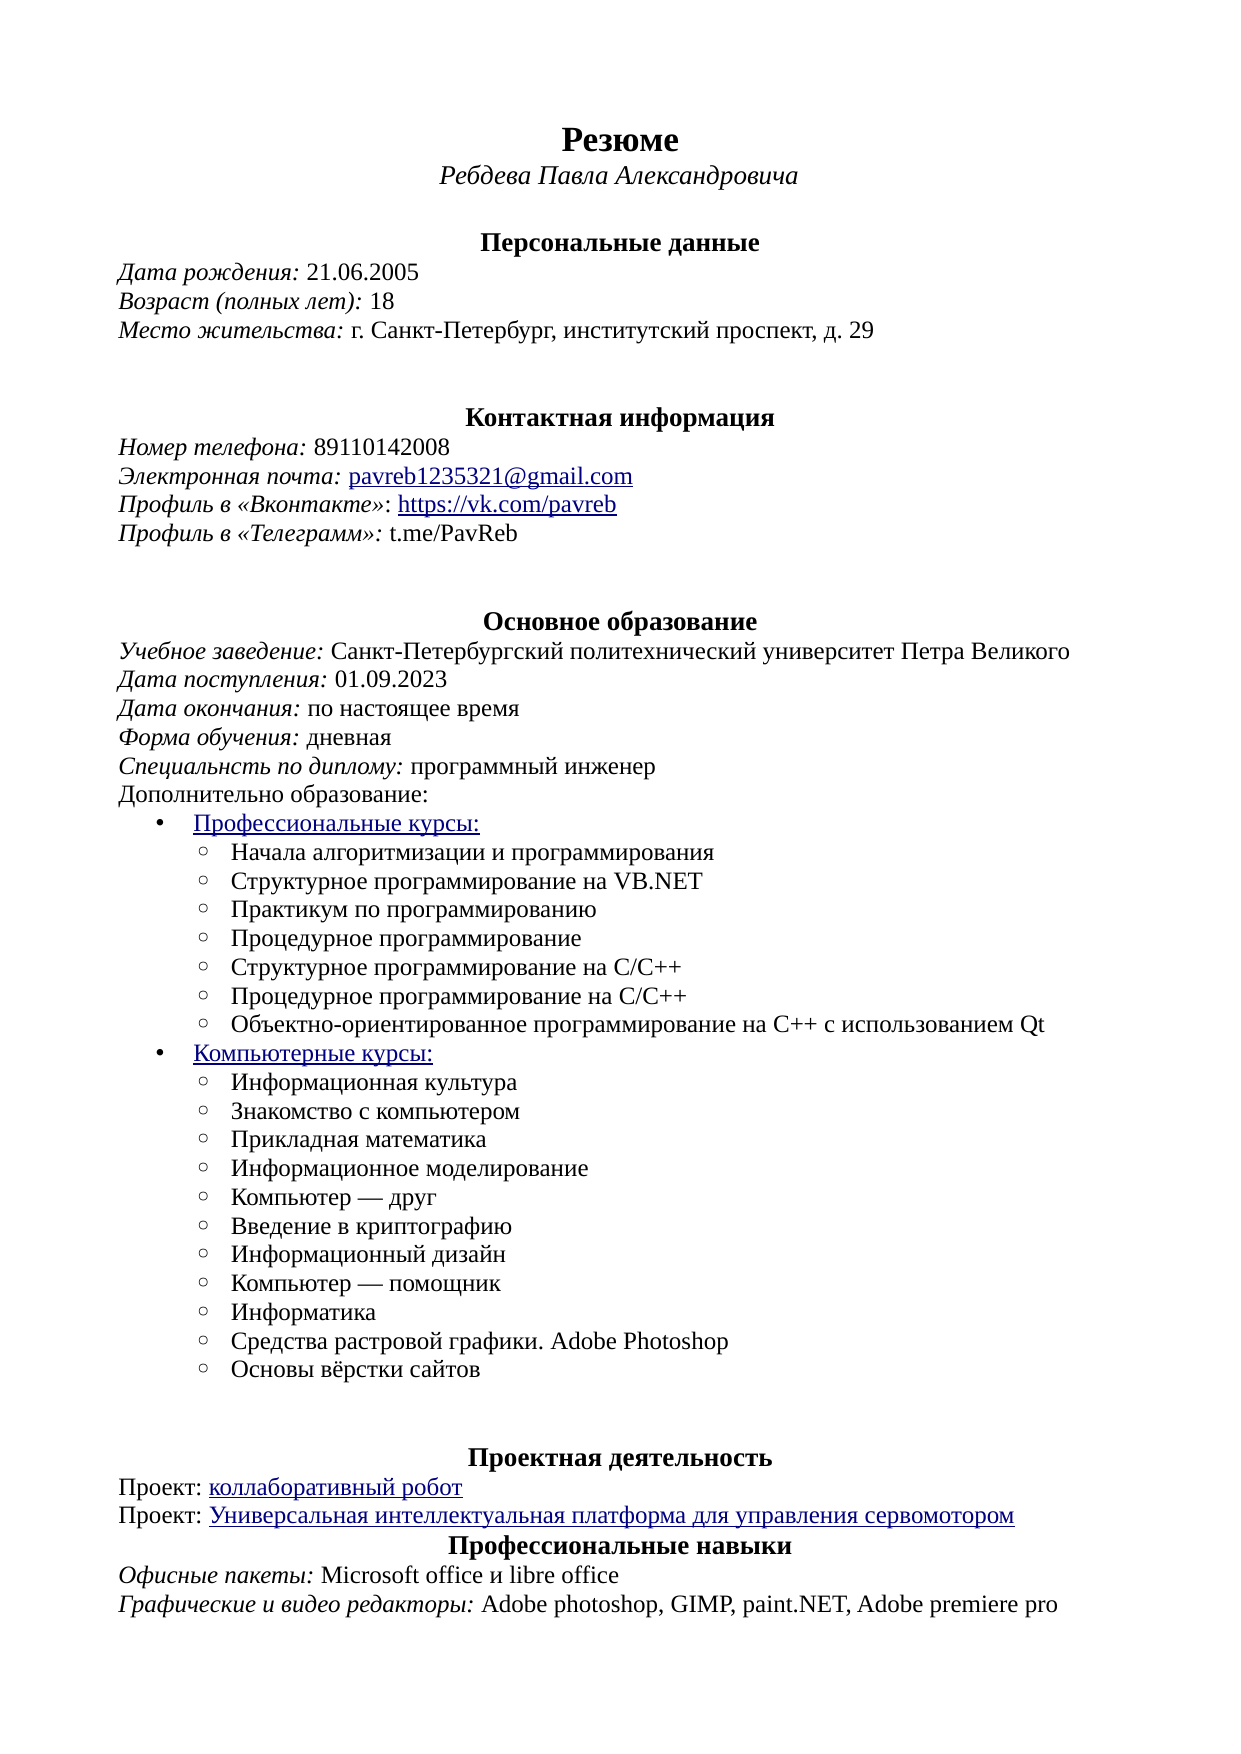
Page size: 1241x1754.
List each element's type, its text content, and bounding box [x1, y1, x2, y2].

list Профессиональные курсы: [156, 808, 1122, 837]
text Дополнительно образование: [118, 779, 1122, 808]
list Объектно-ориентированное программирование на С++ с иcпользованием Qt [193, 1009, 1122, 1038]
text Графические и видео редакторы: Adobe photoshop, GIMP, paint.NET, Adobe premiere pro [118, 1589, 1122, 1618]
text Контактная информация [118, 401, 1122, 432]
list Основы вёрстки сайтов [193, 1354, 1122, 1383]
list Процедурное программирование на С/С++ [193, 981, 1122, 1009]
list Компьютер — помощник [193, 1268, 1122, 1297]
text Проектная деятельность [118, 1441, 1122, 1472]
text Основное образование [118, 604, 1122, 636]
list Информационное моделирование [193, 1153, 1122, 1182]
list Практикум по программированию [193, 894, 1122, 923]
text Возраст (полных лет): 18 [118, 286, 1122, 315]
text Электронная почта: pavreb1235321@gmail.com [118, 461, 1122, 489]
list Прикладная математика [193, 1124, 1122, 1153]
text Проект: Универсальная интеллектуальная платформа для управления сервомотором [118, 1501, 1122, 1529]
text Место жительства: г. Санкт-Петербург, институтский проспект, д. 29 [118, 315, 1122, 343]
list Средства растровой графики. Adobe Photoshop [193, 1326, 1122, 1354]
text Персональные данные [118, 226, 1122, 257]
text Профиль в «Вконтакте»: https://vk.com/pavreb Профиль в «Телеграмм»: t.me/PavReb [118, 489, 1122, 547]
list Начала алгоритмизации и программирования [193, 837, 1122, 866]
list Знакомство с компьютером [193, 1096, 1122, 1124]
list Компьютер — друг [193, 1182, 1122, 1211]
text Дата поступления: 01.09.2023 [118, 664, 1122, 693]
list Информатика [193, 1297, 1122, 1326]
text Дата рождения: 21.06.2005 [118, 257, 1122, 286]
text Форма обучения: дневная [118, 722, 1122, 751]
text Офисные пакеты: Microsoft office и libre office [118, 1561, 1122, 1589]
list Структурное программирование на С/С++ [193, 952, 1122, 981]
list Компьютерные курсы: [156, 1038, 1122, 1067]
text Проект: коллаборативный робот [118, 1472, 1122, 1501]
text Резюме [118, 118, 1122, 159]
list Информационная культура [193, 1067, 1122, 1096]
text Профессиональные навыки [118, 1529, 1122, 1561]
text Специальнсть по диплому: программный инженер [118, 751, 1122, 779]
text Ребдева Павла Александровича [118, 159, 1122, 190]
text Учебное заведение: Санкт-Петербургский политехнический университет Петра Великого [118, 636, 1122, 664]
list Структурное программирование на VB.NET [193, 866, 1122, 894]
text Номер телефона: 89110142008 [118, 432, 1122, 461]
list Введение в криптографию [193, 1211, 1122, 1239]
text Дата окончания: по настоящее время [118, 693, 1122, 722]
list Процедурное программирование [193, 923, 1122, 952]
list Информационный дизайн [193, 1239, 1122, 1268]
